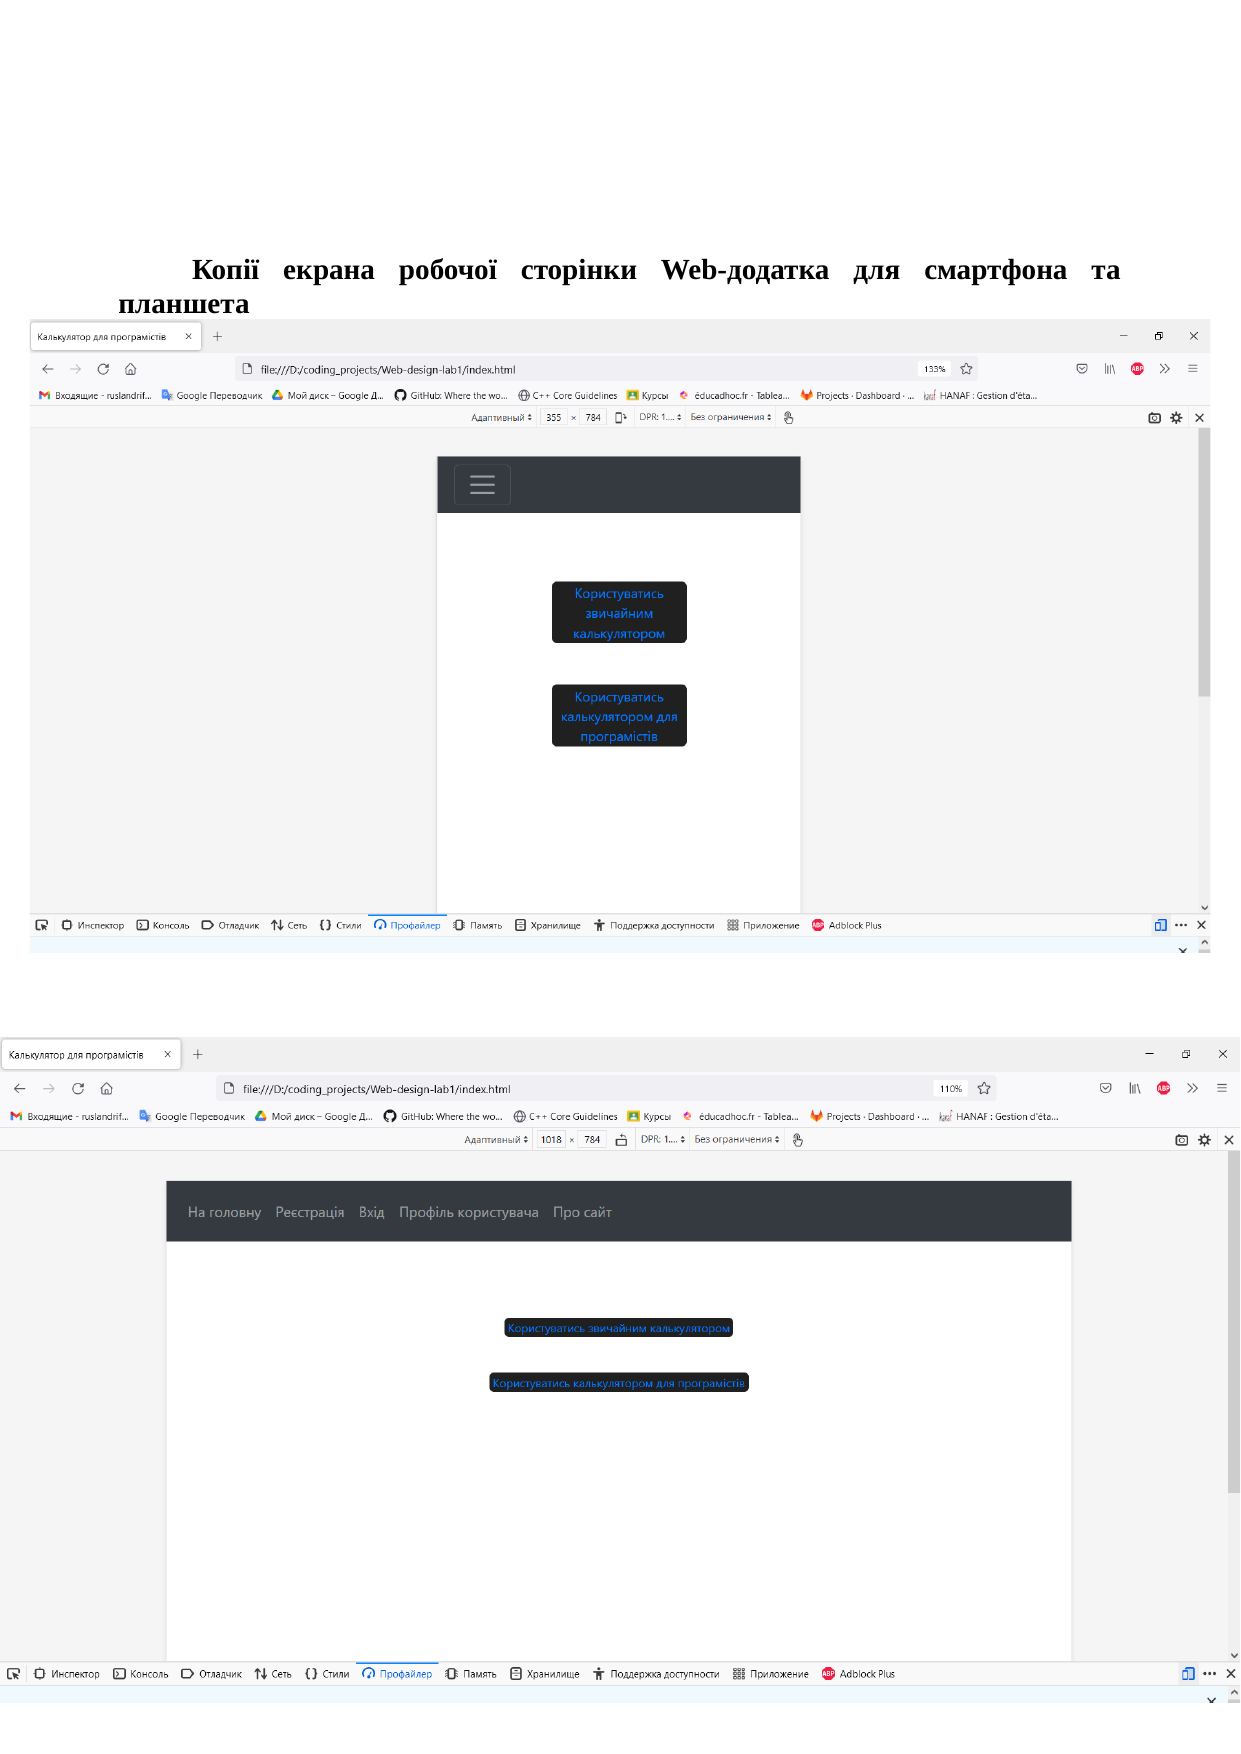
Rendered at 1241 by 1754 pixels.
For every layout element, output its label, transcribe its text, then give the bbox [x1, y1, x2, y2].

picture [29, 319, 1211, 953]
text Копії екрана робочої сторінки Web-додатка для смартфона та планшета [118, 252, 1122, 319]
picture [0, 1037, 1241, 1703]
